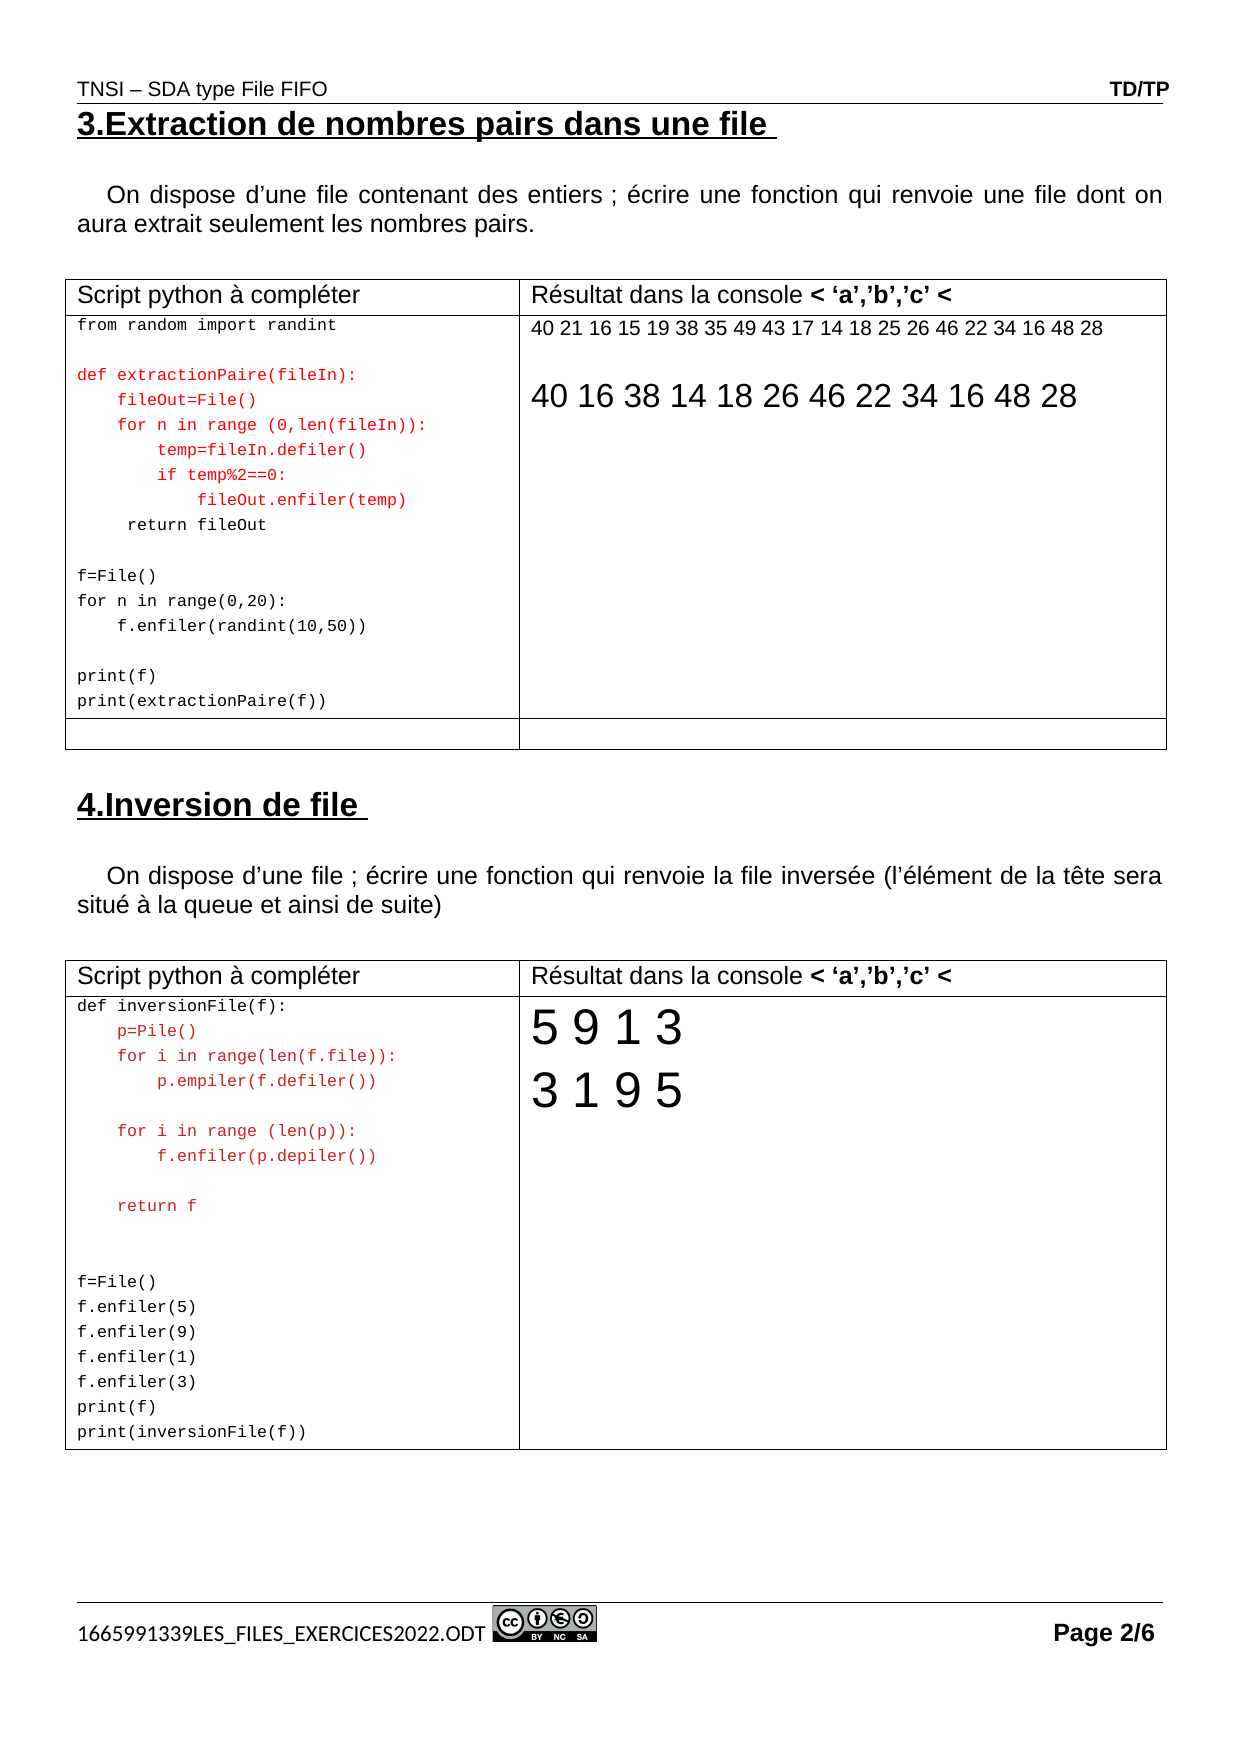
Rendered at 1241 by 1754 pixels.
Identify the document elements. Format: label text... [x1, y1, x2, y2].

table_header Résultat dans la console < ‘a’,’b’,’c’ < [520, 280, 1166, 315]
table_header Résultat dans la console < ‘a’,’b’,’c’ < [520, 961, 1166, 996]
table_cell [66, 719, 519, 749]
table_header Script python à compléter [66, 280, 519, 315]
table_cell def inversionFile(f): p=Pile() for i in range(len(f.file)): p.empiler(f.defiler()) for i in range (len(p)): f.enfiler(p.depiler()) return f f=File() f.enfiler(5) f.enfiler(9) f.enfiler(1) f.enfiler(3) print(f) print(inversionFile(f)) [66, 997, 519, 1449]
table_header Script python à compléter [66, 961, 519, 996]
text On dispose d’une file contenant des entiers ; écrire une fonction qui renvoie une file dont on aura extrait seulement les nombres pairs. [77, 180, 1163, 238]
list Extraction de nombres pairs dans une file [77, 104, 1163, 142]
picture [492, 1605, 597, 1642]
table_cell [520, 719, 1166, 749]
list Inversion de file [77, 785, 1163, 823]
table_cell from random import randint def extractionPaire(fileIn): fileOut=File() for n in range (0,len(fileIn)): temp=fileIn.defiler() if temp%2==0: fileOut.enfiler(temp) return fileOut f=File() for n in range(0,20): f.enfiler(randint(10,50)) print(f) print(extractionPaire(f)) [66, 316, 519, 718]
text On dispose d’une file ; écrire une fonction qui renvoie la file inversée (l’élément de la tête sera situé à la queue et ainsi de suite) [77, 861, 1163, 919]
table_cell 40 21 16 15 19 38 35 49 43 17 14 18 25 26 46 22 34 16 48 28 40 16 38 14 18 26 46 22 34 16 48 28 [520, 316, 1166, 718]
table_cell 5 9 1 3 3 1 9 5 [520, 997, 1166, 1449]
